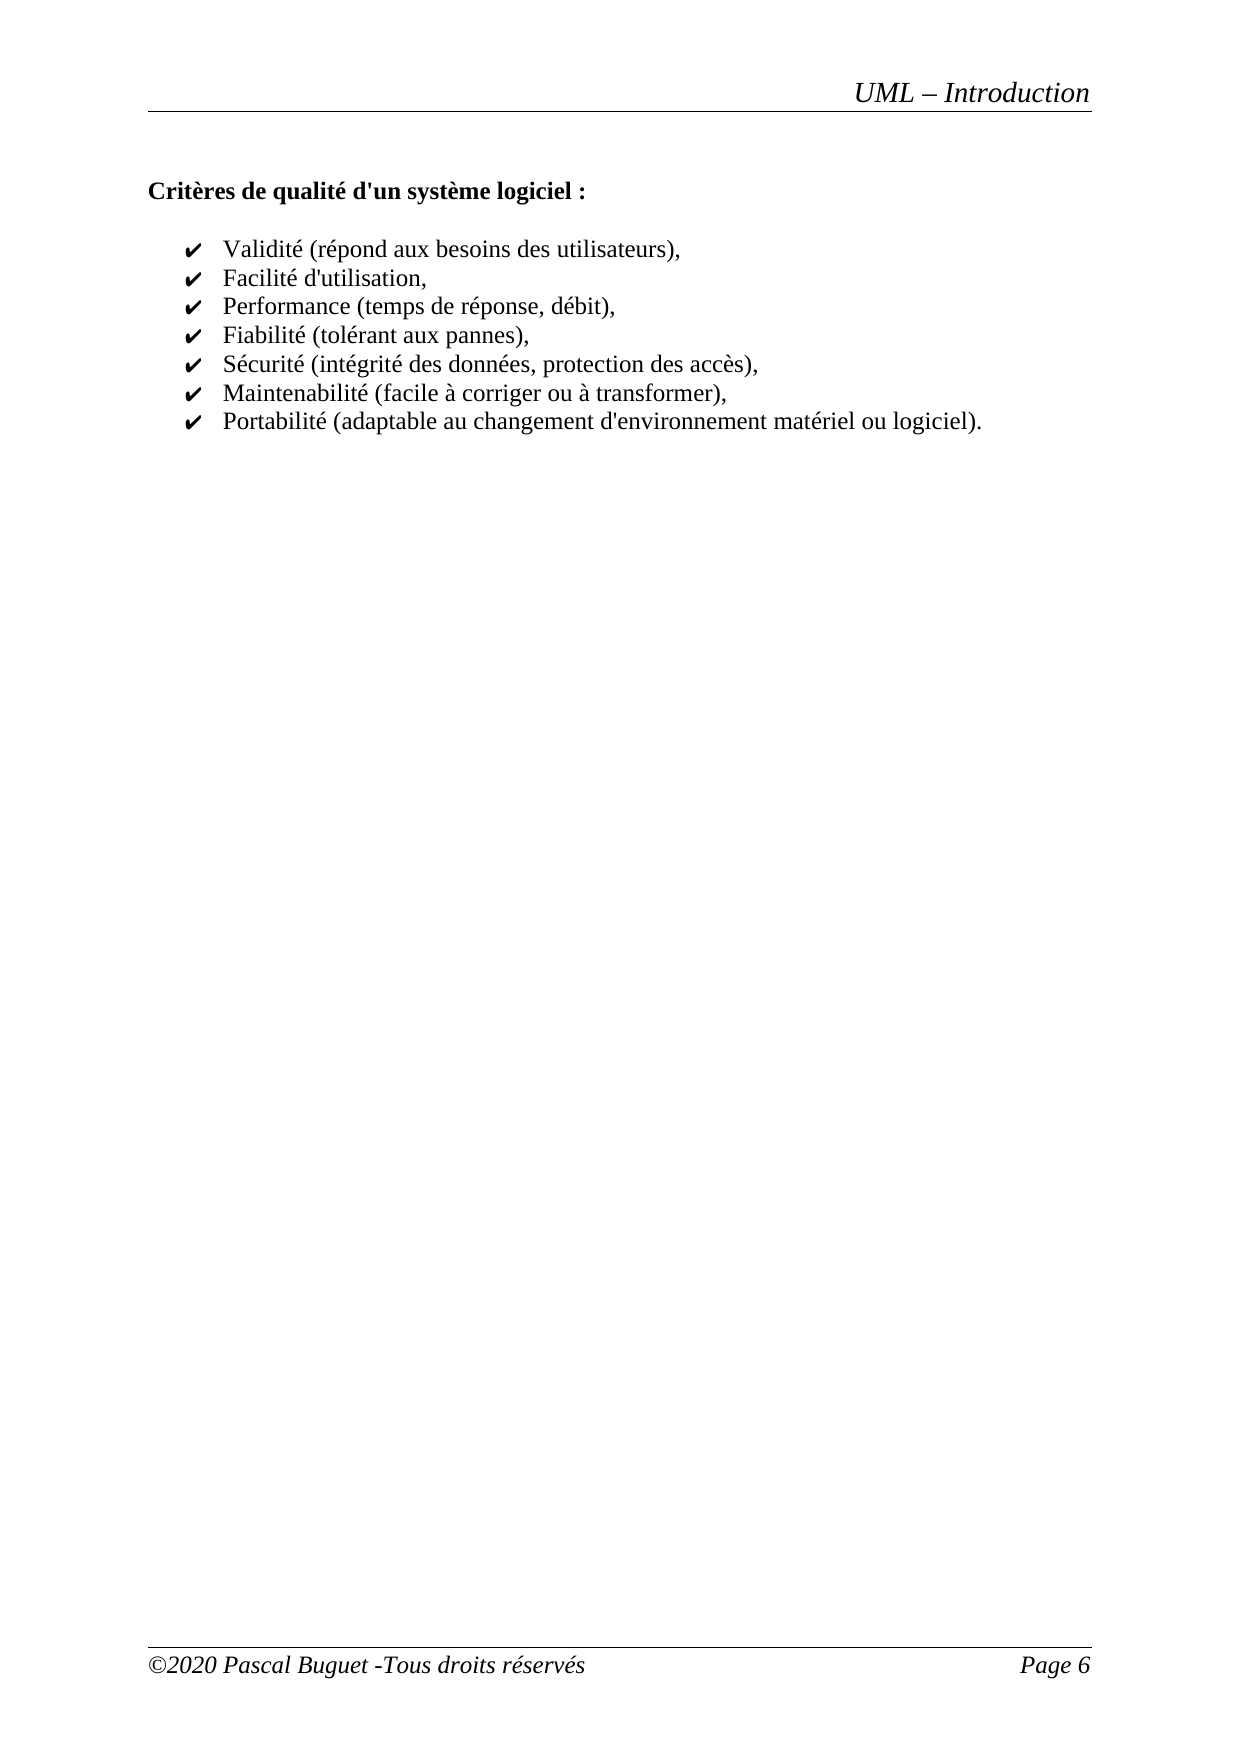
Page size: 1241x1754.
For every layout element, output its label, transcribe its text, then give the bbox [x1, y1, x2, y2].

list Maintenabilité (facile à corriger ou à transformer), [185, 378, 1092, 406]
list Fiabilité (tolérant aux pannes), [185, 320, 1092, 349]
list Sécurité (intégrité des données, protection des accès), [185, 349, 1092, 378]
list Performance (temps de réponse, débit), [185, 291, 1092, 320]
text Critères de qualité d'un système logiciel : [148, 176, 1092, 205]
list Facilité d'utilisation, [185, 263, 1092, 291]
list Validité (répond aux besoins des utilisateurs), [185, 234, 1092, 263]
list Portabilité (adaptable au changement d'environnement matériel ou logiciel). [185, 406, 1092, 435]
